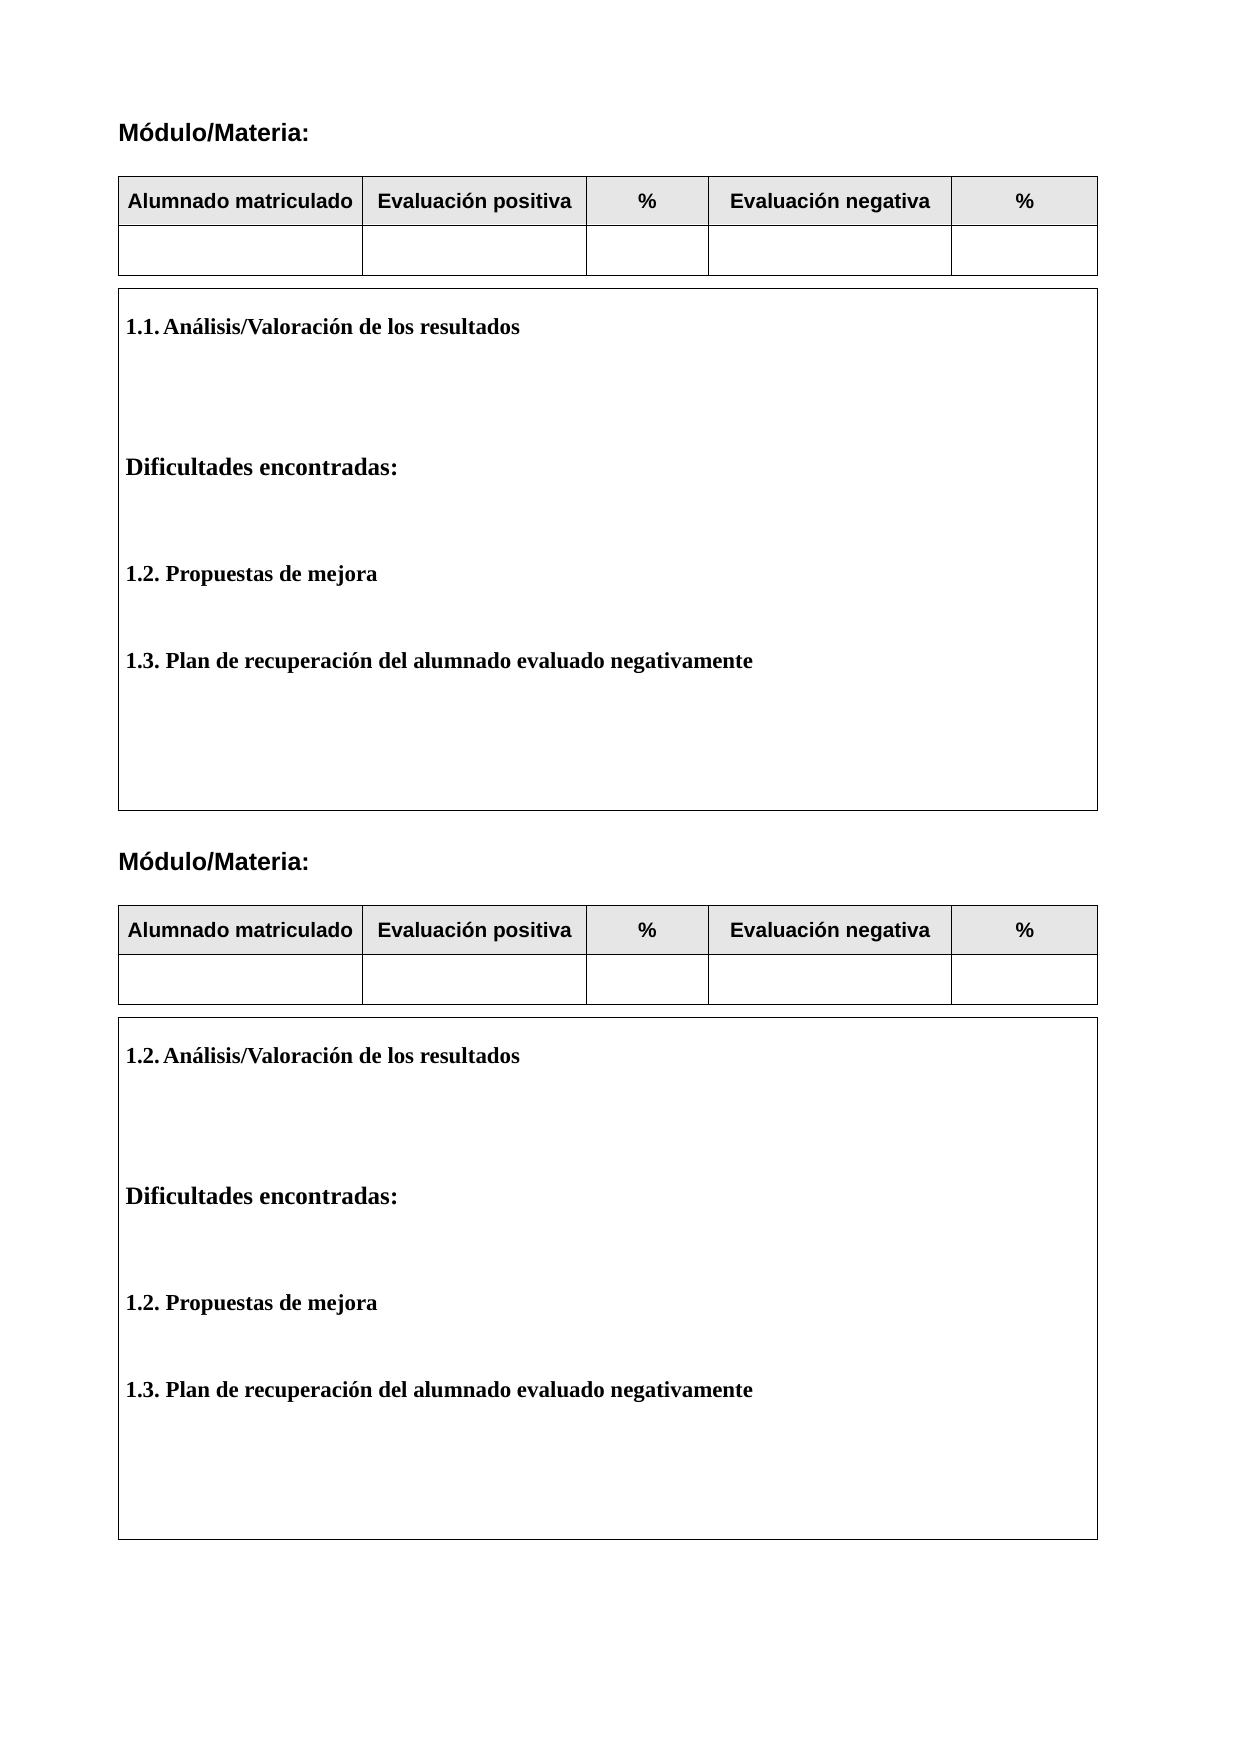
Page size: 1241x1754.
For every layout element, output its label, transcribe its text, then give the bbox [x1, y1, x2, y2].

text Módulo/Materia: [118, 847, 1122, 876]
table_header Evaluación positiva [363, 177, 586, 224]
table_cell [952, 226, 1097, 275]
table_header % [587, 906, 708, 954]
table_cell [587, 955, 708, 1004]
table_cell [709, 955, 951, 1004]
table_header Análisis/Valoración de los resultados Dificultades encontradas: 1.2. Propuestas de mejora 1.3. Plan de recuperación del alumnado evaluado negativamente [119, 289, 1097, 810]
table_cell [363, 955, 586, 1004]
table_header Análisis/Valoración de los resultados Dificultades encontradas: 1.2. Propuestas de mejora 1.3. Plan de recuperación del alumnado evaluado negativamente [119, 1018, 1097, 1539]
table_cell [119, 955, 362, 1004]
text Módulo/Materia: [118, 118, 1122, 147]
table_header Alumnado matriculado [119, 906, 362, 954]
table_cell [119, 226, 362, 275]
table_header Evaluación negativa [709, 906, 951, 954]
table_header % [587, 177, 708, 224]
table_cell [363, 226, 586, 275]
table_cell [587, 226, 708, 275]
table_header Evaluación negativa [709, 177, 951, 224]
table_header Alumnado matriculado [119, 177, 362, 224]
table_header % [952, 906, 1097, 954]
table_cell [952, 955, 1097, 1004]
table_cell [709, 226, 951, 275]
table_header Evaluación positiva [363, 906, 586, 954]
table_header % [952, 177, 1097, 224]
